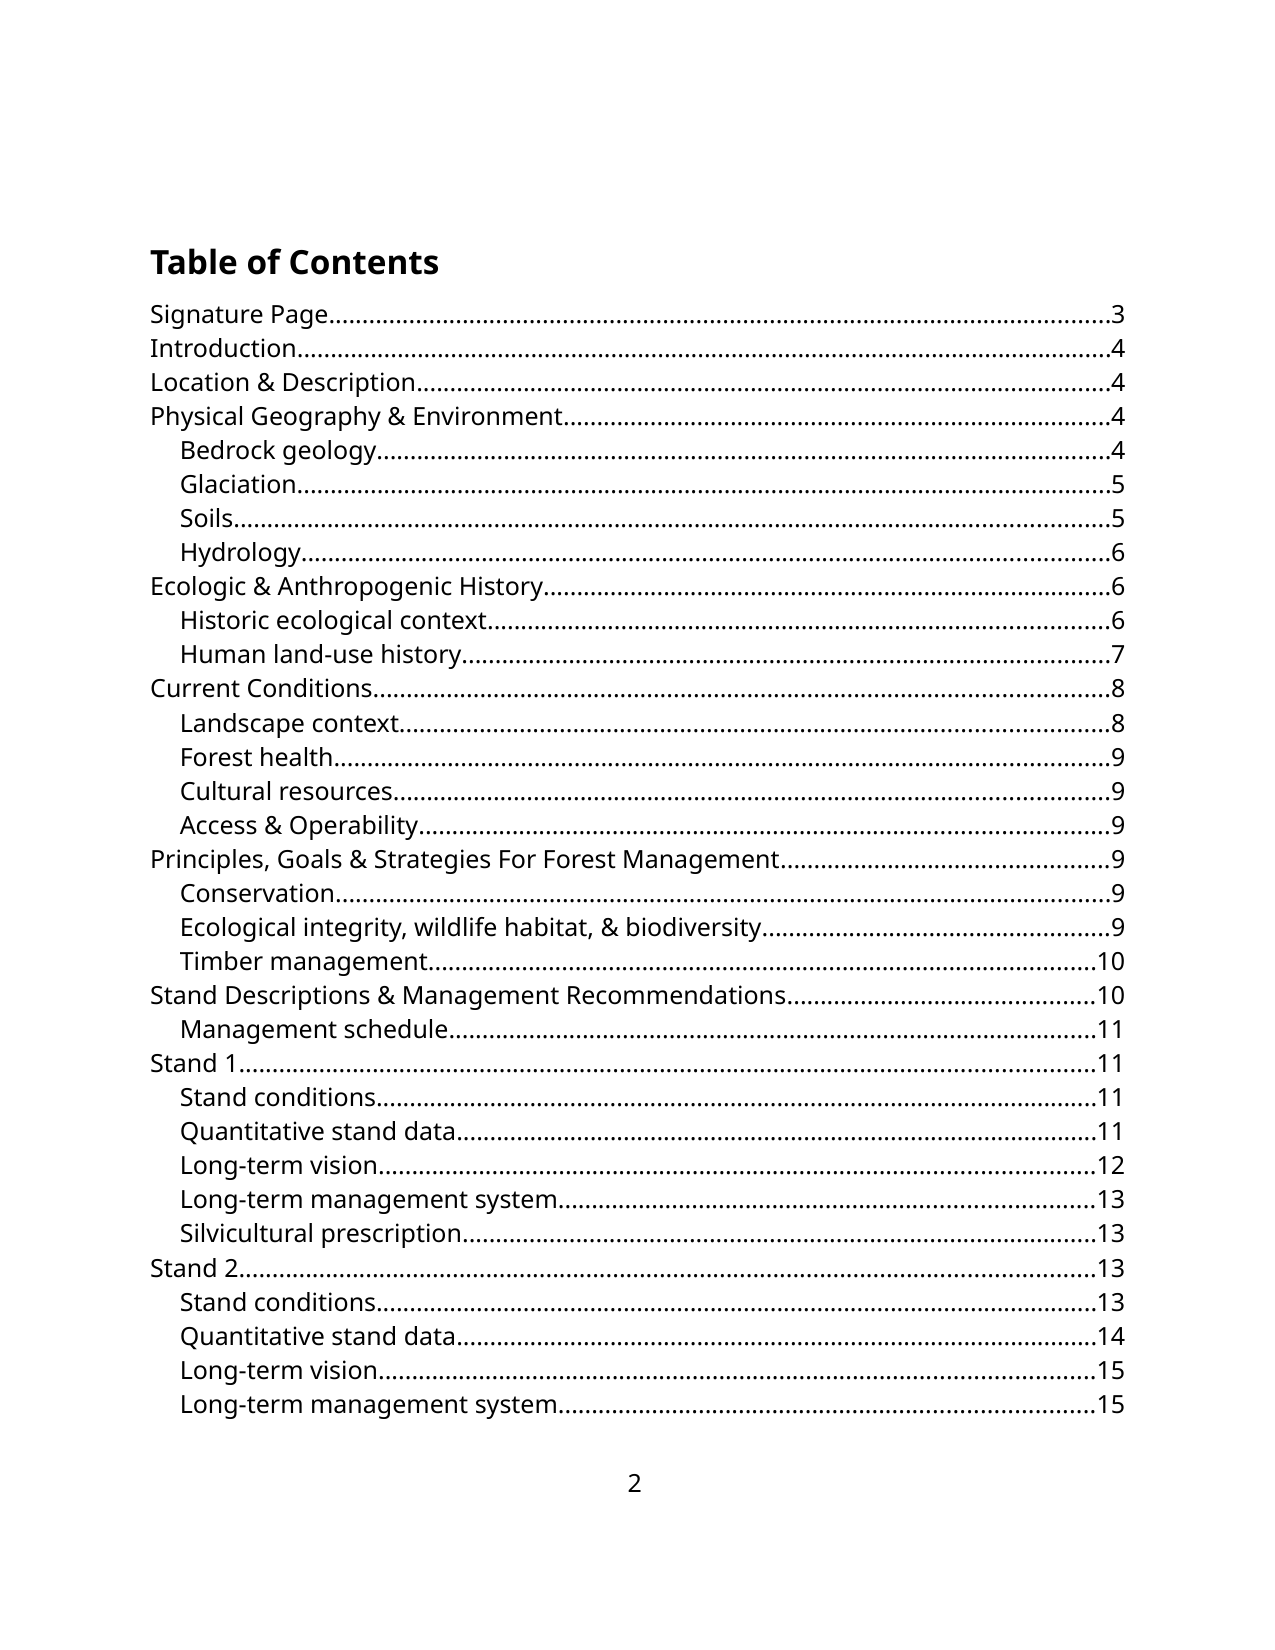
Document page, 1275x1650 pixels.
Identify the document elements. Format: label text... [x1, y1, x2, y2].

text Long-term vision 15 [179, 1352, 1125, 1386]
text Introduction 4 [150, 331, 1125, 364]
text Management schedule 11 [179, 1012, 1125, 1046]
text Current Conditions 8 [150, 671, 1125, 705]
text Cultural resources 9 [179, 773, 1125, 807]
text Physical Geography & Environment 4 [150, 399, 1125, 433]
text Hydrology 6 [179, 535, 1125, 569]
text Historic ecological context 6 [179, 603, 1125, 637]
text Stand conditions 11 [179, 1080, 1125, 1114]
text Landscape context 8 [179, 705, 1125, 739]
subtitle Table of Contents [150, 238, 1125, 284]
text Forest health 9 [179, 739, 1125, 773]
text Long-term vision 12 [179, 1148, 1125, 1182]
text Stand 1 11 [150, 1046, 1125, 1080]
text Location & Description 4 [150, 364, 1125, 399]
text Quantitative stand data 11 [179, 1114, 1125, 1148]
text Ecological integrity, wildlife habitat, & biodiversity 9 [179, 909, 1125, 944]
text Silvicultural prescription 13 [179, 1216, 1125, 1250]
text Principles, Goals & Strategies For Forest Management 9 [150, 841, 1125, 876]
text Quantitative stand data 14 [179, 1318, 1125, 1352]
text Glaciation 5 [179, 467, 1125, 501]
text Stand conditions 13 [179, 1284, 1125, 1318]
text Stand 2 13 [150, 1250, 1125, 1284]
text Bedrock geology 4 [179, 433, 1125, 467]
text Access & Operability 9 [179, 807, 1125, 841]
text Conservation 9 [179, 876, 1125, 909]
text Long-term management system 13 [179, 1182, 1125, 1216]
text Ecologic & Anthropogenic History 6 [150, 569, 1125, 603]
text Stand Descriptions & Management Recommendations 10 [150, 978, 1125, 1012]
text Human land-use history 7 [179, 637, 1125, 671]
text Long-term management system 15 [179, 1386, 1125, 1421]
text Soils 5 [179, 501, 1125, 535]
text Signature Page 3 [150, 296, 1125, 331]
text Timber management 10 [179, 944, 1125, 978]
